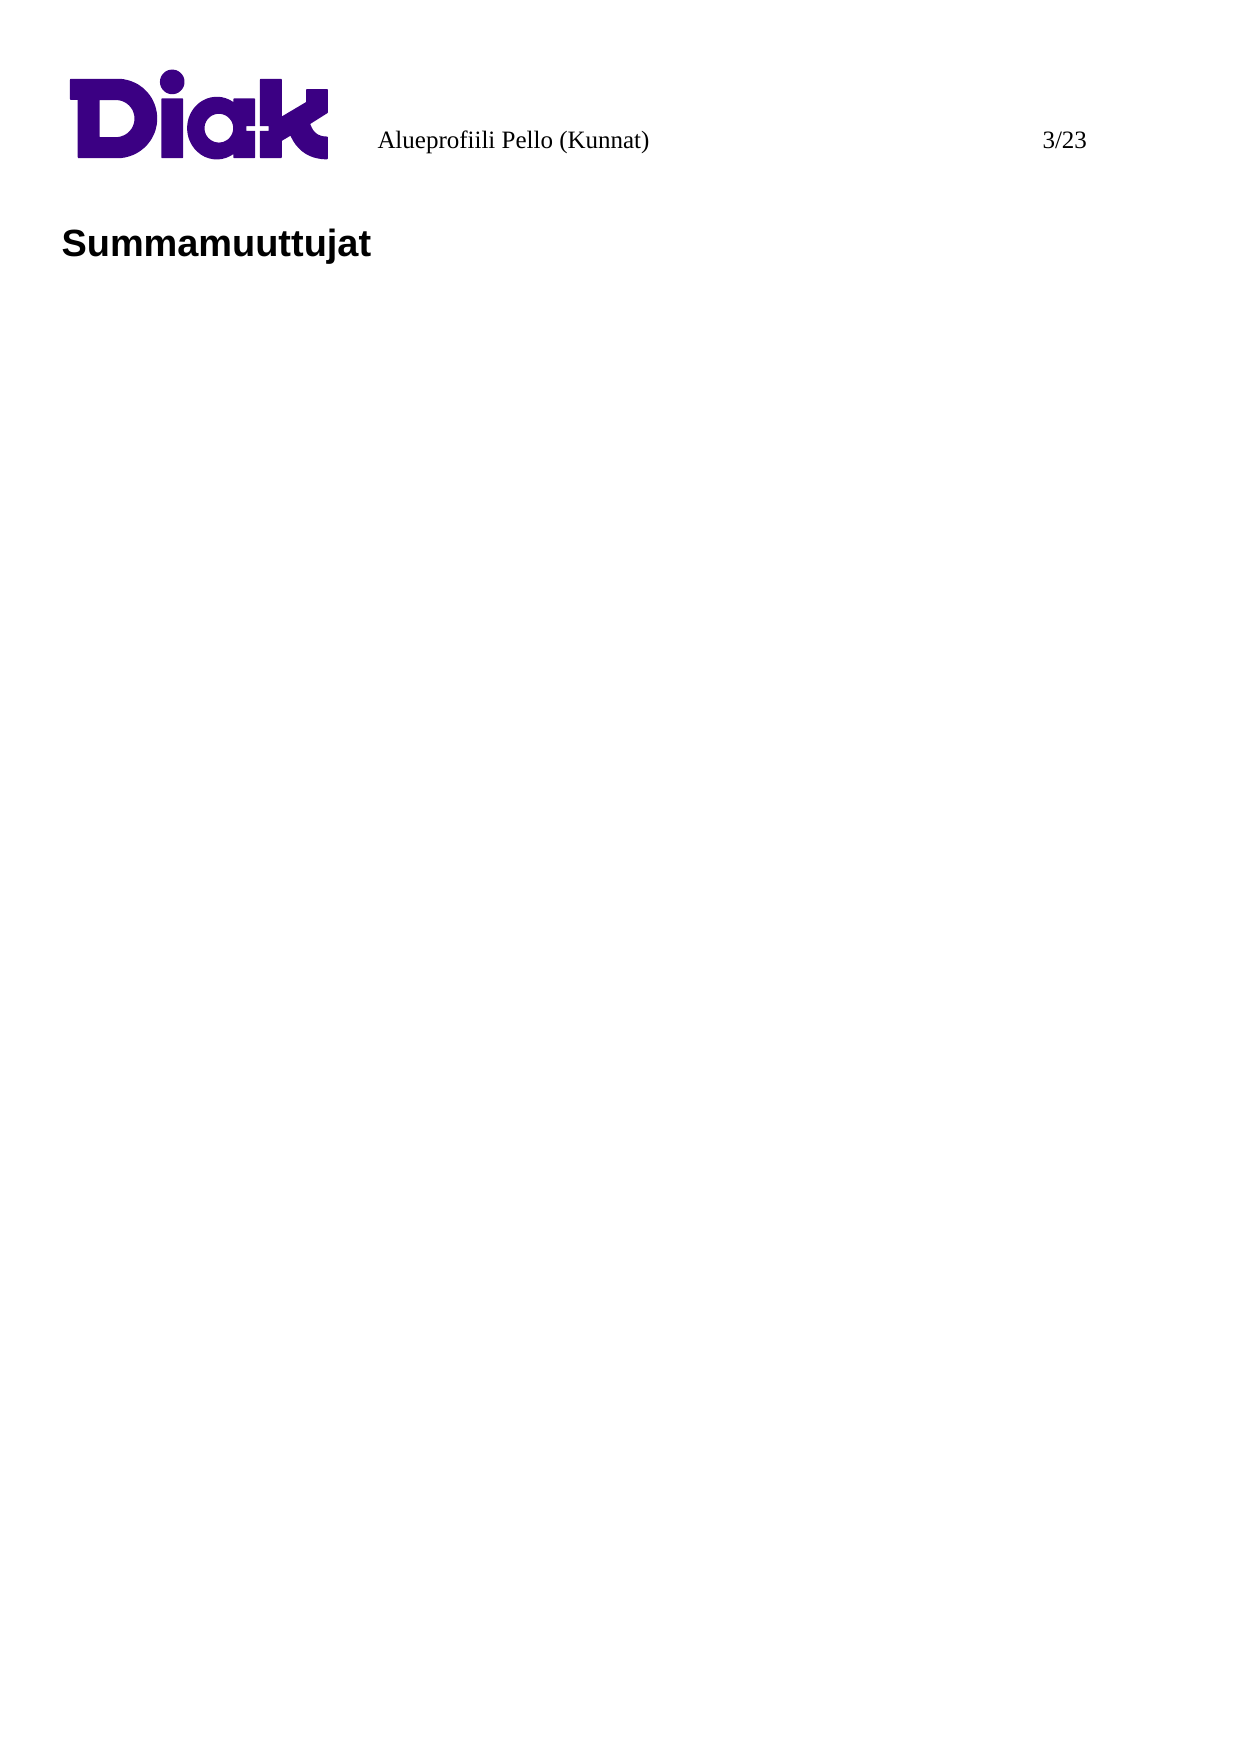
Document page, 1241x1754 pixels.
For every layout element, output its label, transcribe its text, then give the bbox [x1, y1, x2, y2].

subtitle Summamuuttujat [61, 221, 1179, 265]
